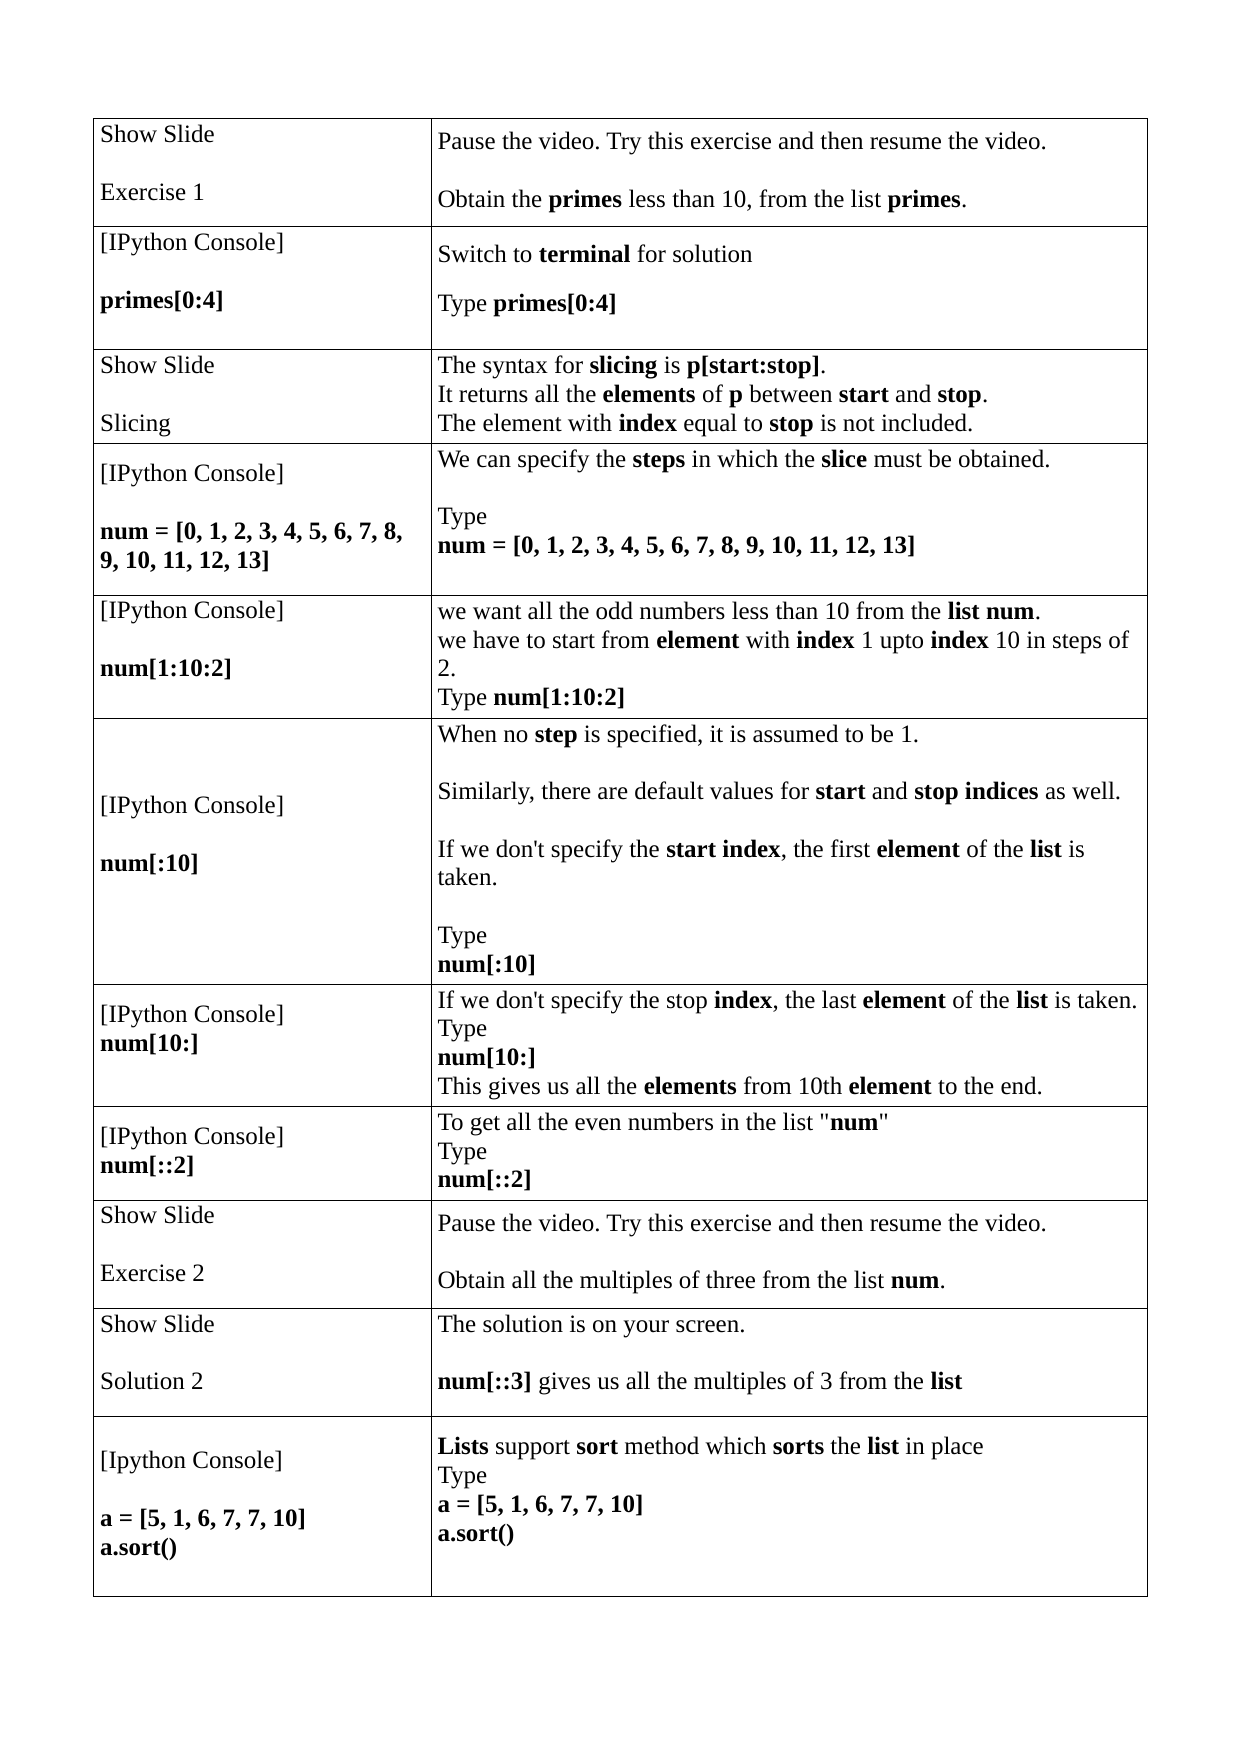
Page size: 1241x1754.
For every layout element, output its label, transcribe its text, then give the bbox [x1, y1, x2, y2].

table_cell Pause the video. Try this exercise and then resume the video. Obtain all the multiples of three from the list num. [432, 1201, 1147, 1308]
table_cell If we don't specify the stop index, the last element of the list is taken. Type num[10:] This gives us all the elements from 10th element to the end. [432, 985, 1147, 1106]
table_cell Pause the video. Try this exercise and then resume the video. Obtain the primes less than 10, from the list primes. [432, 119, 1147, 226]
table_cell [IPython Console] num = [0, 1, 2, 3, 4, 5, 6, 7, 8, 9, 10, 11, 12, 13] [94, 444, 431, 594]
table_cell Show Slide Slicing [94, 350, 431, 443]
table_cell Switch to terminal for solution Type primes[0:4] [432, 227, 1147, 349]
table_cell [IPython Console] num[1:10:2] [94, 596, 431, 718]
table_cell When no step is specified, it is assumed to be 1. Similarly, there are default values for start and stop indices as well. If we don't specify the start index, the first element of the list is taken. Type num[:10] [432, 719, 1147, 984]
table_cell [IPython Console] num[10:] [94, 985, 431, 1106]
table_cell [Ipython Console] a = [5, 1, 6, 7, 7, 10] a.sort() [94, 1417, 431, 1596]
table_cell we want all the odd numbers less than 10 from the list num. we have to start from element with index 1 upto index 10 in steps of 2. Type num[1:10:2] [432, 596, 1147, 718]
table_cell [IPython Console] num[::2] [94, 1107, 431, 1199]
table_cell [IPython Console] primes[0:4] [94, 227, 431, 349]
table_cell We can specify the steps in which the slice must be obtained. Type num = [0, 1, 2, 3, 4, 5, 6, 7, 8, 9, 10, 11, 12, 13] [432, 444, 1147, 594]
table_cell The syntax for slicing is p[start:stop]. It returns all the elements of p between start and stop. The element with index equal to stop is not included. [432, 350, 1147, 443]
table_cell The solution is on your screen. num[::3] gives us all the multiples of 3 from the list [432, 1309, 1147, 1416]
table_cell [IPython Console] num[:10] [94, 719, 431, 984]
table_cell Show Slide Exercise 1 [94, 119, 431, 226]
table_cell Lists support sort method which sorts the list in place Type a = [5, 1, 6, 7, 7, 10] a.sort() [432, 1417, 1147, 1596]
table_cell Show Slide Exercise 2 [94, 1201, 431, 1308]
table_cell To get all the even numbers in the list "num" Type num[::2] [432, 1107, 1147, 1199]
table_cell Show Slide Solution 2 [94, 1309, 431, 1416]
